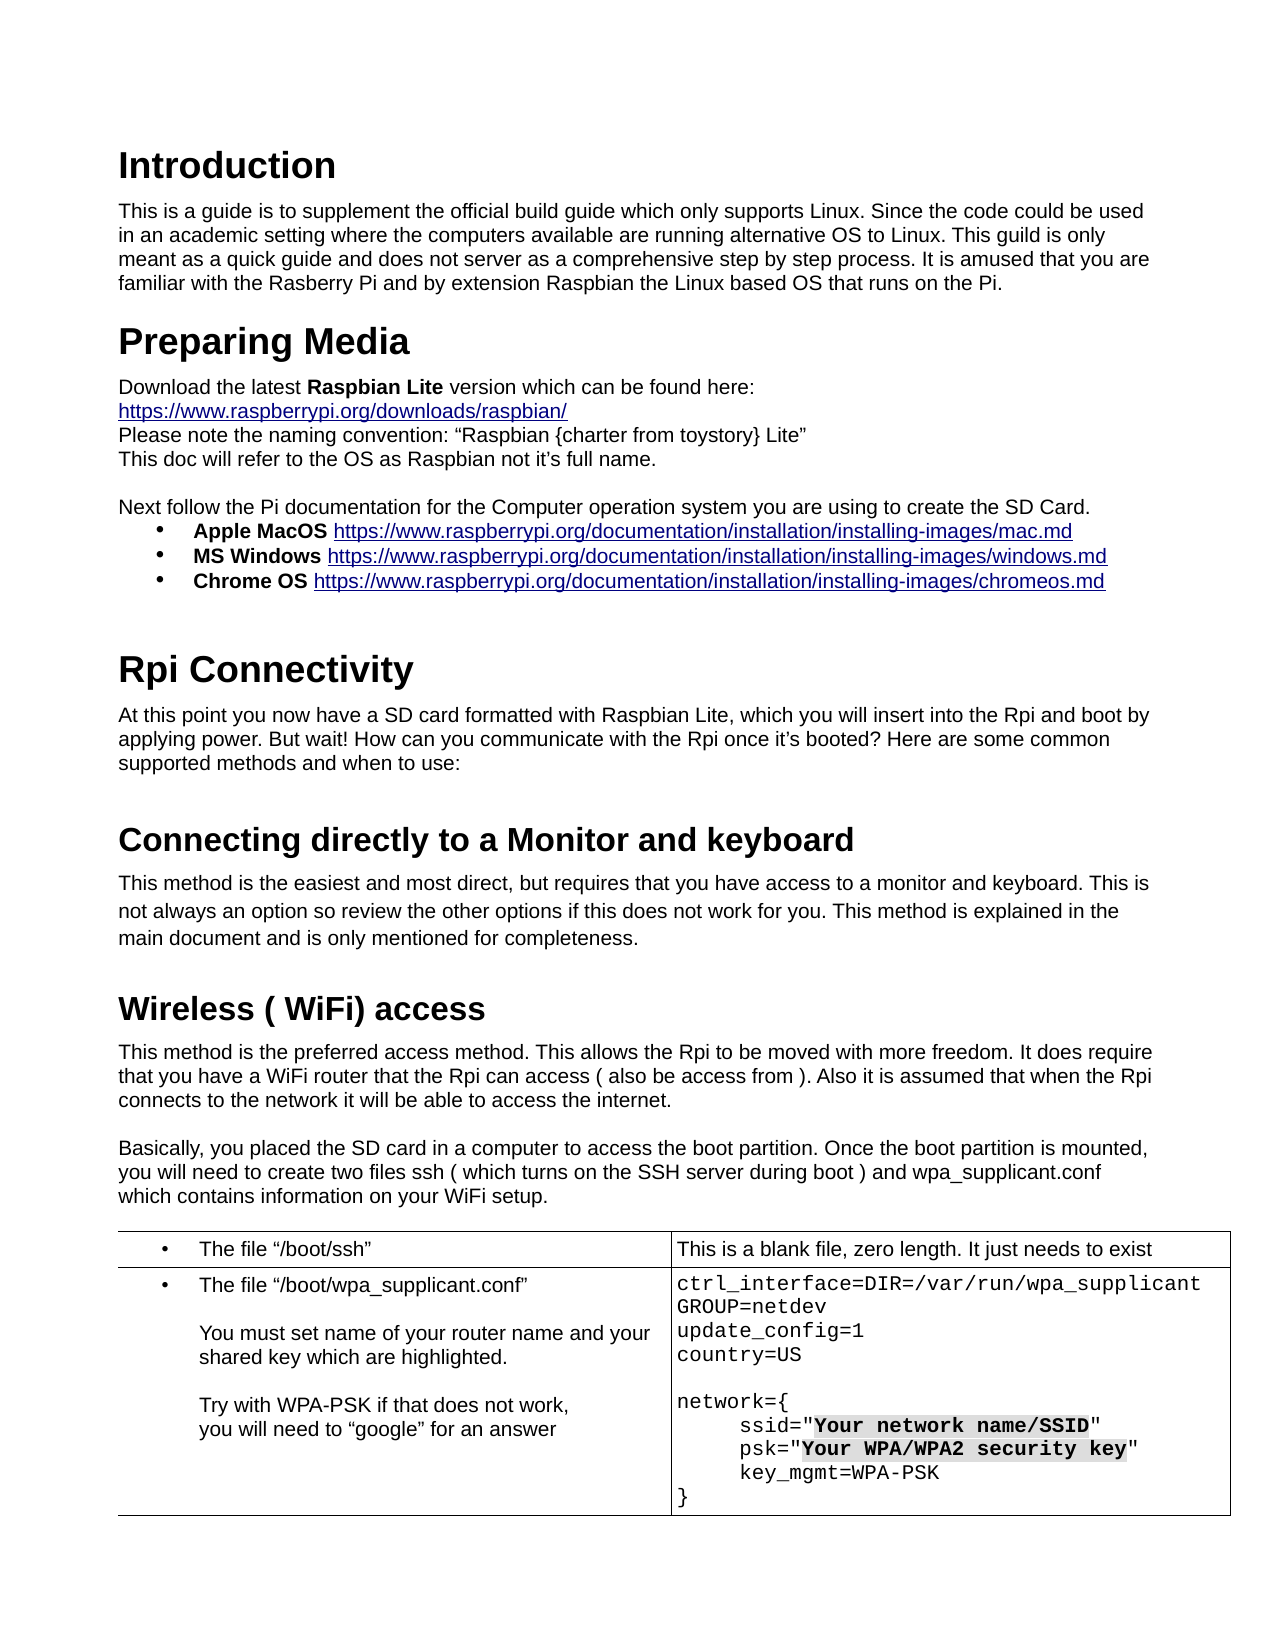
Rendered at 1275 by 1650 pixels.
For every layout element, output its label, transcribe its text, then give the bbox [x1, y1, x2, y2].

text Download the latest Raspbian Lite version which can be found here: https://www.raspberrypi.org/downloads/raspbian/ [118, 375, 1157, 423]
text This method is the easiest and most direct, but requires that you have access to a monitor and keyboard. This is not always an option so review the other options if this does not work for you. This method is explained in the main document and is only mentioned for completeness. [118, 871, 1157, 950]
subtitle Wireless ( WiFi) access [118, 989, 1157, 1027]
list MS Windows https://www.raspberrypi.org/documentation/installation/installing-images/windows.md [156, 544, 1157, 569]
text This doc will refer to the OS as Raspbian not it’s full name. [118, 447, 1157, 471]
text This method is the preferred access method. This allows the Rpi to be moved with more freedom. It does require that you have a WiFi router that the Rpi can access ( also be access from ). Also it is assumed that when the Rpi connects to the network it will be able to access the internet. [118, 1040, 1157, 1112]
subtitle Introduction [118, 143, 1157, 186]
table_header The file “/boot/ssh” [118, 1232, 671, 1267]
text Please note the naming convention: “Raspbian {charter from toystory} Lite” [118, 423, 1157, 447]
subtitle Rpi Connectivity [118, 648, 1157, 691]
text At this point you now have a SD card formatted with Raspbian Lite, which you will insert into the Rpi and boot by applying power. But wait! How can you communicate with the Rpi once it’s booted? Here are some common supported methods and when to use: [118, 703, 1157, 775]
table_header This is a blank file, zero length. It just needs to exist [672, 1232, 1230, 1267]
text Basically, you placed the SD card in a computer to access the boot partition. Once the boot partition is mounted, you will need to create two files ssh ( which turns on the SSH server during boot ) and wpa_supplicant.conf which contains information on your WiFi setup. [118, 1136, 1157, 1207]
list Apple MacOS https://www.raspberrypi.org/documentation/installation/installing-images/mac.md [156, 519, 1157, 544]
text Next follow the Pi documentation for the Computer operation system you are using to create the SD Card. [118, 495, 1157, 519]
subtitle Preparing Media [118, 319, 1157, 363]
subtitle Connecting directly to a Monitor and keyboard [118, 820, 1157, 858]
list Chrome OS https://www.raspberrypi.org/documentation/installation/installing-images/chromeos.md [156, 569, 1157, 594]
text This is a guide is to supplement the official build guide which only supports Linux. Since the code could be used in an academic setting where the computers available are running alternative OS to Linux. This guild is only meant as a quick guide and does not server as a comprehensive step by step process. It is amused that you are familiar with the Rasberry Pi and by extension Raspbian the Linux based OS that runs on the Pi. [118, 199, 1157, 294]
table_cell The file “/boot/wpa_supplicant.conf” You must set name of your router name and your shared key which are highlighted. Try with WPA-PSK if that does not work, you will need to “google” for an answer [118, 1268, 671, 1515]
table_cell ctrl_interface=DIR=/var/run/wpa_supplicant GROUP=netdev update_config=1 country=US network={ ssid="Your network name/SSID" psk="Your WPA/WPA2 security key" key_mgmt=WPA-PSK } [672, 1268, 1230, 1515]
